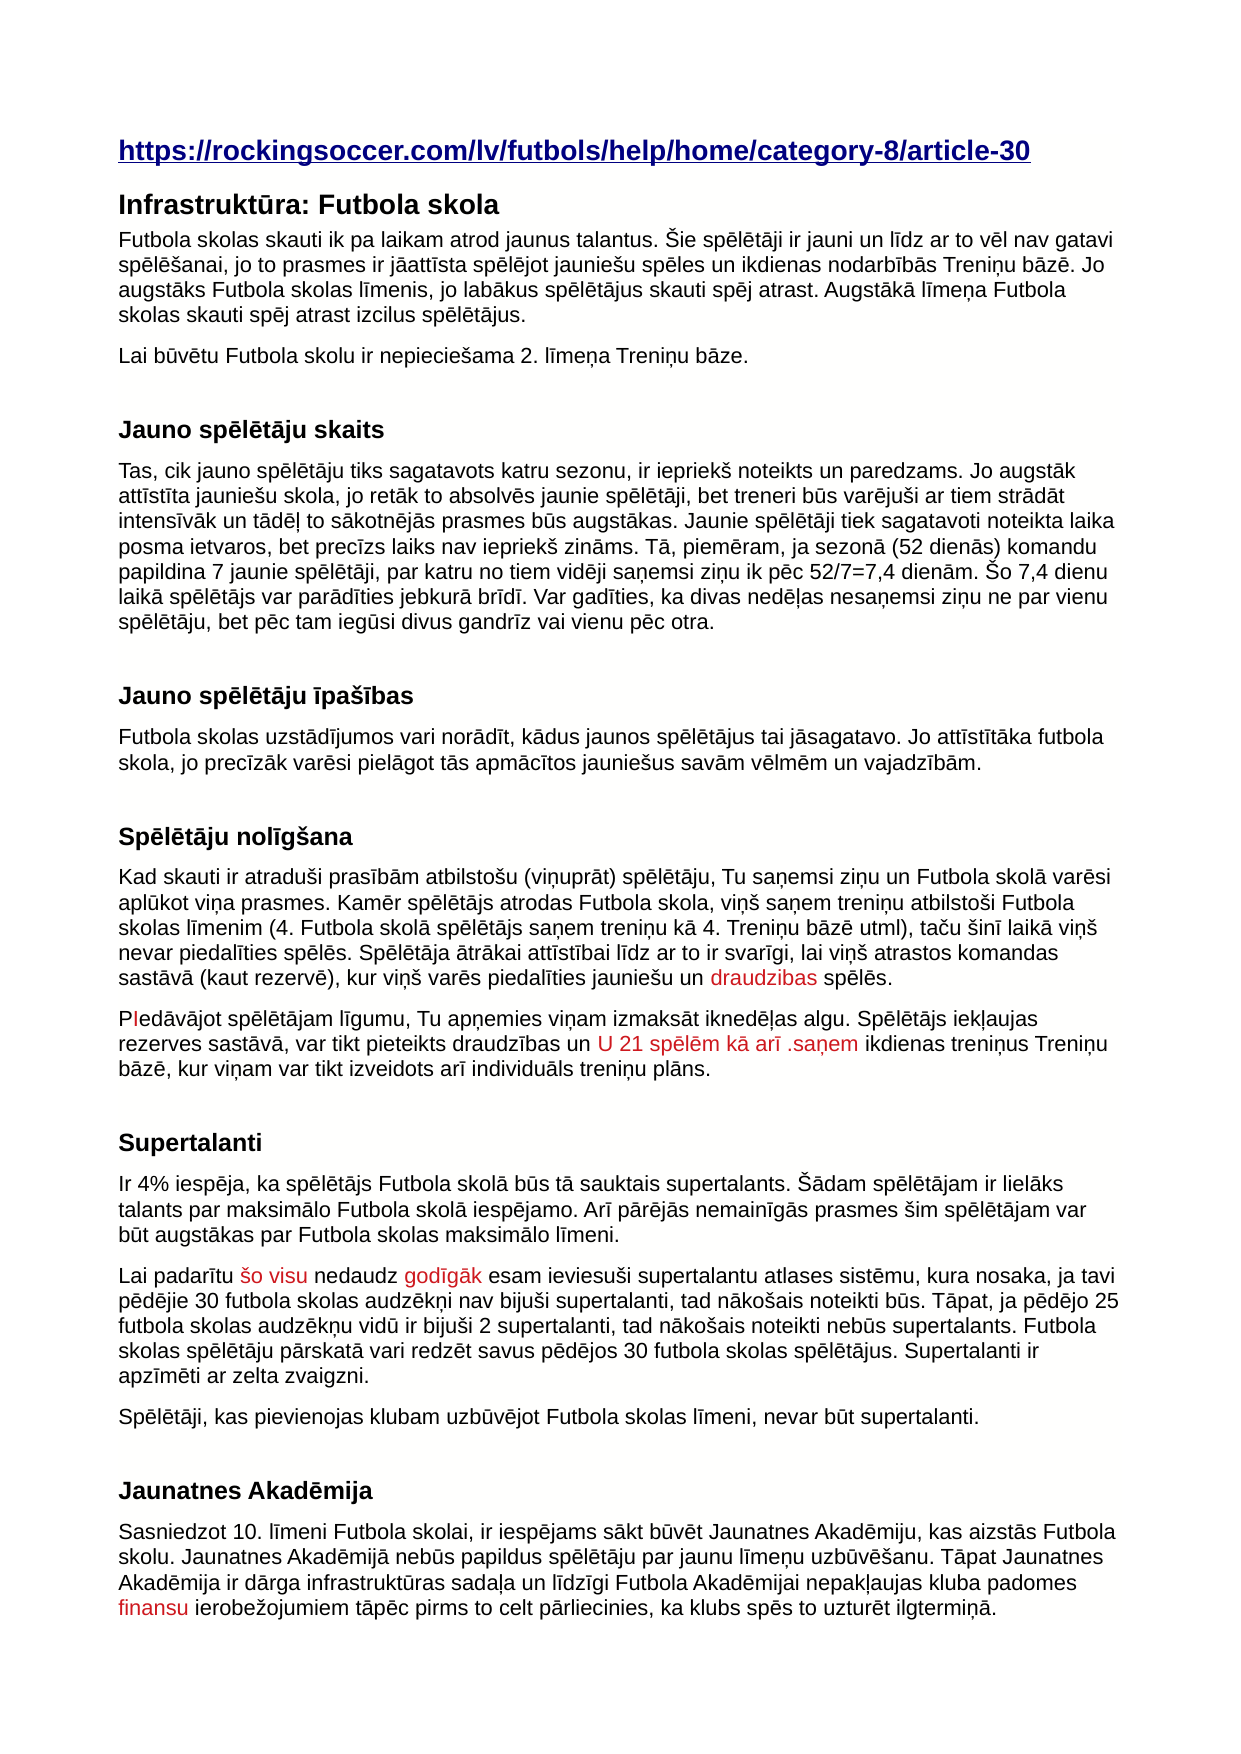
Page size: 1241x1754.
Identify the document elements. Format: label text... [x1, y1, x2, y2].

subtitle Jaunatnes Akadēmija [118, 1476, 1122, 1505]
text Ir 4% iespēja, ka spēlētājs Futbola skolā būs tā sauktais supertalants. Šādam spēlētājam ir lielāks talants par maksimālo Futbola skolā iespējamo. Arī pārējās nemainīgās prasmes šim spēlētājam var būt augstākas par Futbola skolas maksimālo līmeni. [118, 1171, 1122, 1247]
text Spēlētāji, kas pievienojas klubam uzbūvējot Futbola skolas līmeni, nevar būt supertalanti. [118, 1404, 1122, 1429]
text Tas, cik jauno spēlētāju tiks sagatavots katru sezonu, ir iepriekš noteikts un paredzams. Jo augstāk attīstīta jauniešu skola, jo retāk to absolvēs jaunie spēlētāji, bet treneri būs varējuši ar tiem strādāt intensīvāk un tādēļ to sākotnējās prasmes būs augstākas. Jaunie spēlētāji tiek sagatavoti noteikta laika posma ietvaros, bet precīzs laiks nav iepriekš zināms. Tā, piemēram, ja sezonā (52 dienās) komandu papildina 7 jaunie spēlētāji, par katru no tiem vidēji saņemsi ziņu ik pēc 52/7=7,4 dienām. Šo 7,4 dienu laikā spēlētājs var parādīties jebkurā brīdī. Var gadīties, ka divas nedēļas nesaņemsi ziņu ne par vienu spēlētāju, bet pēc tam iegūsi divus gandrīz vai vienu pēc otra. [118, 458, 1122, 634]
text Lai padarītu šo visu nedaudz godīgāk esam ieviesuši supertalantu atlases sistēmu, kura nosaka, ja tavi pēdējie 30 futbola skolas audzēkņi nav bijuši supertalanti, tad nākošais noteikti būs. Tāpat, ja pēdējo 25 futbola skolas audzēkņu vidū ir bijuši 2 supertalanti, tad nākošais noteikti nebūs supertalants. Futbola skolas spēlētāju pārskatā vari redzēt savus pēdējos 30 futbola skolas spēlētājus. Supertalanti ir apzīmēti ar zelta zvaigzni. [118, 1262, 1122, 1388]
text Kad skauti ir atraduši prasībām atbilstošu (viņuprāt) spēlētāju, Tu saņemsi ziņu un Futbola skolā varēsi aplūkot viņa prasmes. Kamēr spēlētājs atrodas Futbola skola, viņš saņem treniņu atbilstoši Futbola skolas līmenim (4. Futbola skolā spēlētājs saņem treniņu kā 4. Treniņu bāzē utml), taču šinī laikā viņš nevar piedalīties spēlēs. Spēlētāja ātrākai attīstībai līdz ar to ir svarīgi, lai viņš atrastos komandas sastāvā (kaut rezervē), kur viņš varēs piedalīties jauniešu un draudzibas spēlēs. [118, 864, 1122, 990]
subtitle Jauno spēlētāju īpašības [118, 681, 1122, 710]
text PIedāvājot spēlētājam līgumu, Tu apņemies viņam izmaksāt iknedēļas algu. Spēlētājs iekļaujas rezerves sastāvā, var tikt pieteikts draudzības un U 21 spēlēm kā arī .saņem ikdienas treniņus Treniņu bāzē, kur viņam var tikt izveidots arī individuāls treniņu plāns. [118, 1006, 1122, 1082]
text Sasniedzot 10. līmeni Futbola skolai, ir iespējams sākt būvēt Jaunatnes Akadēmiju, kas aizstās Futbola skolu. Jaunatnes Akadēmijā nebūs papildus spēlētāju par jaunu līmeņu uzbūvēšanu. Tāpat Jaunatnes Akadēmija ir dārga infrastruktūras sadaļa un līdzīgi Futbola Akadēmijai nepakļaujas kluba padomes finansu ierobežojumiem tāpēc pirms to celt pārliecinies, ka klubs spēs to uzturēt ilgtermiņā. [118, 1519, 1122, 1620]
subtitle Infrastruktūra: Futbola skola [118, 188, 1122, 220]
subtitle Spēlētāju nolīgšana [118, 821, 1122, 850]
text Lai būvētu Futbola skolu ir nepieciešama 2. līmeņa Treniņu bāze. [118, 343, 1122, 368]
text Futbola skolas uzstādījumos vari norādīt, kādus jaunos spēlētājus tai jāsagatavo. Jo attīstītāka futbola skola, jo precīzāk varēsi pielāgot tās apmācītos jauniešus savām vēlmēm un vajadzībām. [118, 724, 1122, 774]
text Futbola skolas skauti ik pa laikam atrod jaunus talantus. Šie spēlētāji ir jauni un līdz ar to vēl nav gatavi spēlēšanai, jo to prasmes ir jāattīsta spēlējot jauniešu spēles un ikdienas nodarbībās Treniņu bāzē. Jo augstāks Futbola skolas līmenis, jo labākus spēlētājus skauti spēj atrast. Augstākā līmeņa Futbola skolas skauti spēj atrast izcilus spēlētājus. [118, 227, 1122, 327]
subtitle Supertalanti [118, 1128, 1122, 1157]
subtitle https://rockingsoccer.com/lv/futbols/help/home/category-8/article-30 [118, 134, 1122, 166]
subtitle Jauno spēlētāju skaits [118, 415, 1122, 444]
